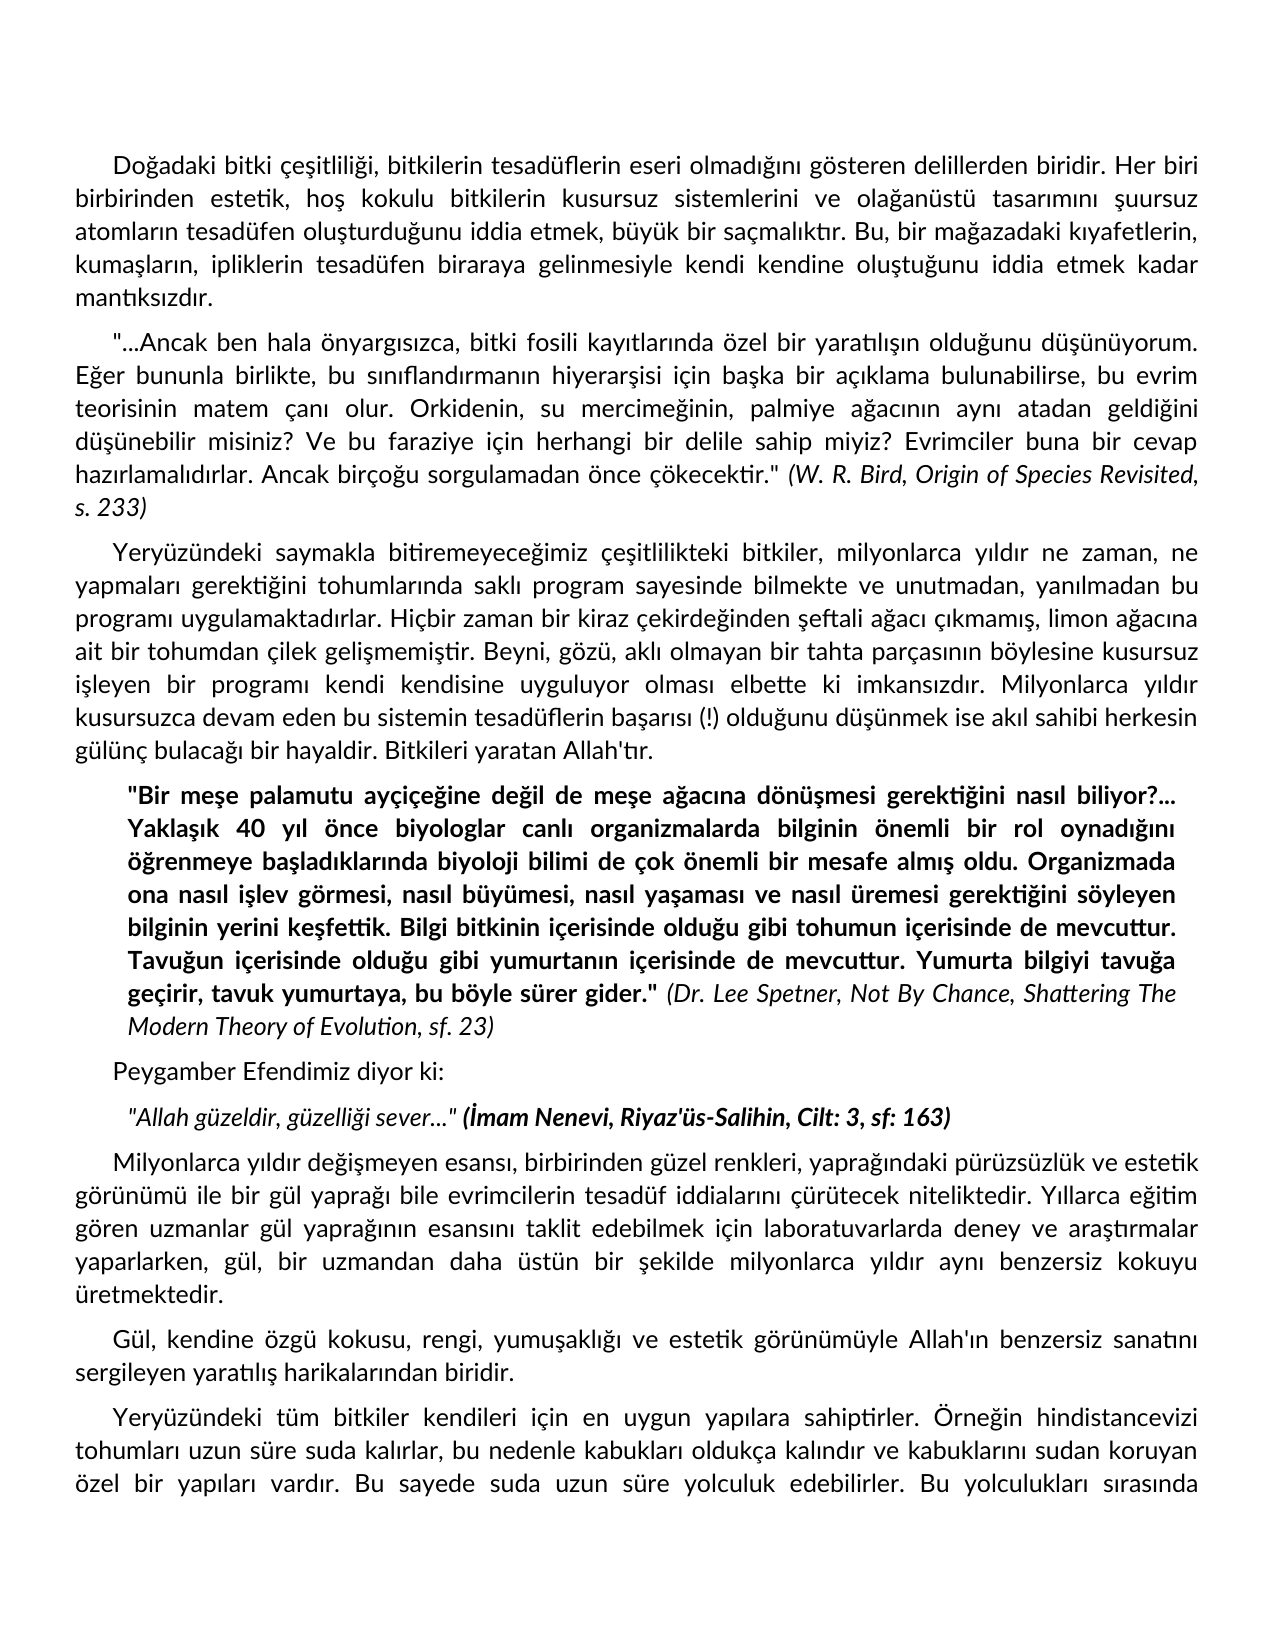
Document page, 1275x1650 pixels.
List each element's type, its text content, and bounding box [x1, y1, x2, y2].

text Peygamber Efendimiz diyor ki: [75, 1056, 1200, 1086]
text Gül, kendine özgü kokusu, rengi, yumuşaklığı ve estetik görünümüyle Allah'ın benzersiz sanatını sergileyen yaratılış harikalarından biridir. [75, 1324, 1200, 1387]
text Milyonlarca yıldır değişmeyen esansı, birbirinden güzel renkleri, yaprağındaki pürüzsüzlük ve estetik görünümü ile bir gül yaprağı bile evrimcilerin tesadüf iddialarını çürütecek niteliktedir. Yıllarca eğitim gören uzmanlar gül yaprağının esansını taklit edebilmek için laboratuvarlarda deney ve araştırmalar yaparlarken, gül, bir uzmandan daha üstün bir şekilde milyonlarca yıldır aynı benzersiz kokuyu üretmektedir. [75, 1147, 1200, 1308]
text Doğadaki bitki çeşitliliği, bitkilerin tesadüflerin eseri olmadığını gösteren delillerden biridir. Her biri birbirinden estetik, hoş kokulu bitkilerin kusursuz sistemlerini ve olağanüstü tasarımını şuursuz atomların tesadüfen oluşturduğunu iddia etmek, büyük bir saçmalıktır. Bu, bir mağazadaki kıyafetlerin, kumaşların, ipliklerin tesadüfen biraraya gelinmesiyle kendi kendine oluştuğunu iddia etmek kadar mantıksızdır. [75, 150, 1200, 312]
text "...Ancak ben hala önyargısızca, bitki fosili kayıtlarında özel bir yaratılışın olduğunu düşünüyorum. Eğer bununla birlikte, bu sınıflandırmanın hiyerarşisi için başka bir açıklama bulunabilirse, bu evrim teorisinin matem çanı olur. Orkidenin, su mercimeğinin, palmiye ağacının aynı atadan geldiğini düşünebilir misiniz? Ve bu faraziye için herhangi bir delile sahip miyiz? Evrimciler buna bir cevap hazırlamalıdırlar. Ancak birçoğu sorgulamadan önce çökecektir." (W. R. Bird, Origin of Species Revisited, s. 233) [75, 327, 1200, 522]
text Yeryüzündeki tüm bitkiler kendileri için en uygun yapılara sahiptirler. Örneğin hindistancevizi tohumları uzun süre suda kalırlar, bu nedenle kabukları oldukça kalındır ve kabuklarını sudan koruyan özel bir yapıları vardır. Bu sayede suda uzun süre yolculuk edebilirler. Bu yolculukları sırasında [75, 1402, 1200, 1498]
text "Bir meşe palamutu ayçiçeğine değil de meşe ağacına dönüşmesi gerektiğini nasıl biliyor?... Yaklaşık 40 yıl önce biyologlar canlı organizmalarda bilginin önemli bir rol oynadığını öğrenmeye başladıklarında biyoloji bilimi de çok önemli bir mesafe almış oldu. Organizmada ona nasıl işlev görmesi, nasıl büyümesi, nasıl yaşaması ve nasıl üremesi gerektiğini söyleyen bilginin yerini keşfettik. Bilgi bitkinin içerisinde olduğu gibi tohumun içerisinde de mevcuttur. Tavuğun içerisinde olduğu gibi yumurtanın içerisinde de mevcuttur. Yumurta bilgiyi tavuğa geçirir, tavuk yumurtaya, bu böyle sürer gider." (Dr. Lee Spetner, Not By Chance, Shattering The Modern Theory of Evolution, sf. 23) [127, 780, 1177, 1040]
text Yeryüzündeki saymakla bitiremeyeceğimiz çeşitlilikteki bitkiler, milyonlarca yıldır ne zaman, ne yapmaları gerektiğini tohumlarında saklı program sayesinde bilmekte ve unutmadan, yanılmadan bu programı uygulamaktadırlar. Hiçbir zaman bir kiraz çekirdeğinden şeftali ağacı çıkmamış, limon ağacına ait bir tohumdan çilek gelişmemiştir. Beyni, gözü, aklı olmayan bir tahta parçasının böylesine kusursuz işleyen bir programı kendi kendisine uyguluyor olması elbette ki imkansızdır. Milyonlarca yıldır kusursuzca devam eden bu sistemin tesadüflerin başarısı (!) olduğunu düşünmek ise akıl sahibi herkesin gülünç bulacağı bir hayaldir. Bitkileri yaratan Allah'tır. [75, 537, 1200, 764]
text "Allah güzeldir, güzelliği sever..." (İmam Nenevi, Riyaz'üs-Salihin, Cilt: 3, sf: 163) [127, 1101, 1177, 1131]
